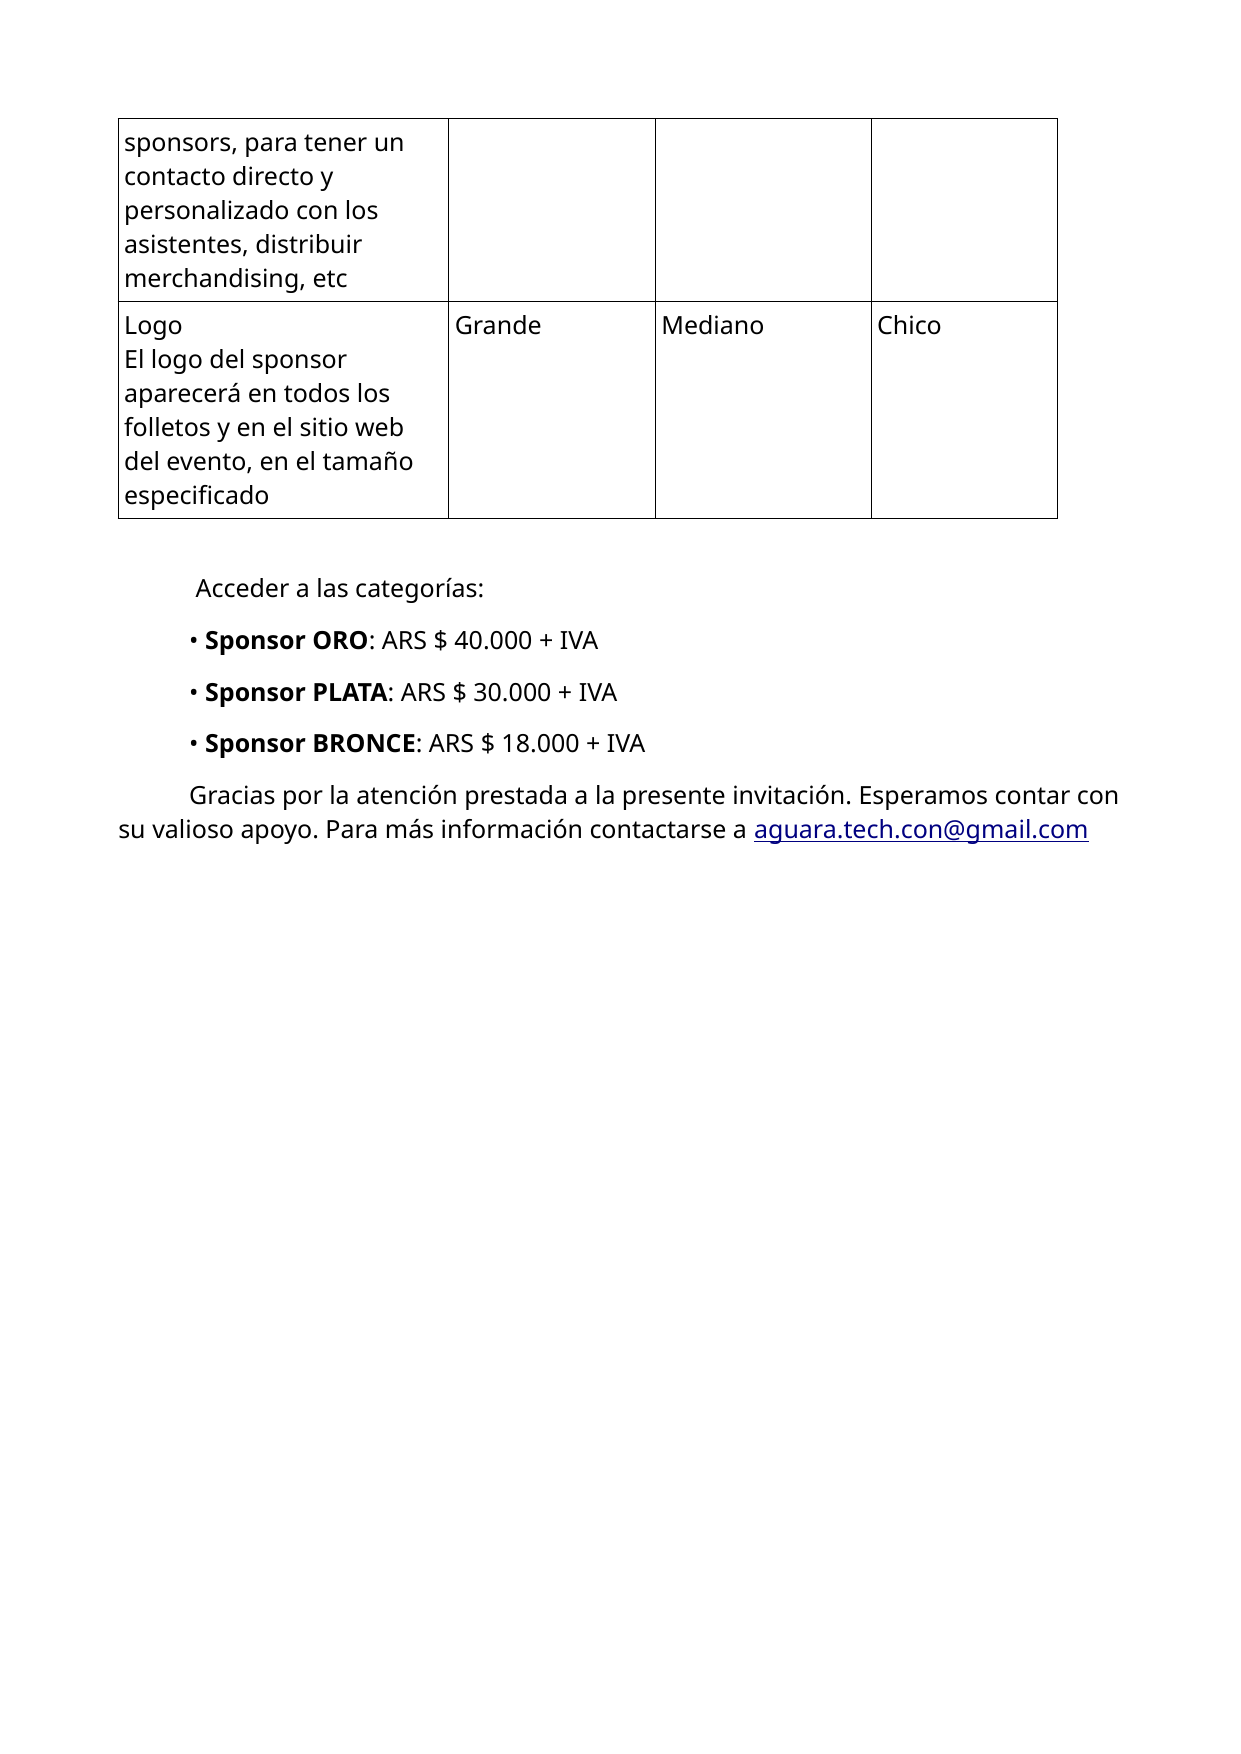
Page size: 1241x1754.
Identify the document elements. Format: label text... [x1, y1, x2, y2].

table_cell Mediano [656, 302, 871, 518]
table_cell Chico [872, 302, 1057, 518]
text Gracias por la atención prestada a la presente invitación. Esperamos contar con su valioso apoyo. Para más información contactarse a aguara.tech.con@gmail.com [118, 778, 1122, 846]
table_cell [656, 119, 871, 301]
table_cell [449, 119, 655, 301]
text Acceder a las categorías: [118, 571, 1122, 605]
text • Sponsor PLATA: ARS $ 30.000 + IVA [118, 674, 1122, 708]
text • Sponsor BRONCE: ARS $ 18.000 + IVA [118, 726, 1122, 760]
table_cell [872, 119, 1057, 301]
table_cell Grande [449, 302, 655, 518]
table_cell sponsors, para tener un contacto directo y personalizado con los asistentes, distribuir merchandising, etc [119, 119, 448, 301]
text • Sponsor ORO: ARS $ 40.000 + IVA [118, 622, 1122, 656]
table_cell Logo El logo del sponsor aparecerá en todos los folletos y en el sitio web del evento, en el tamaño especificado [119, 302, 448, 518]
